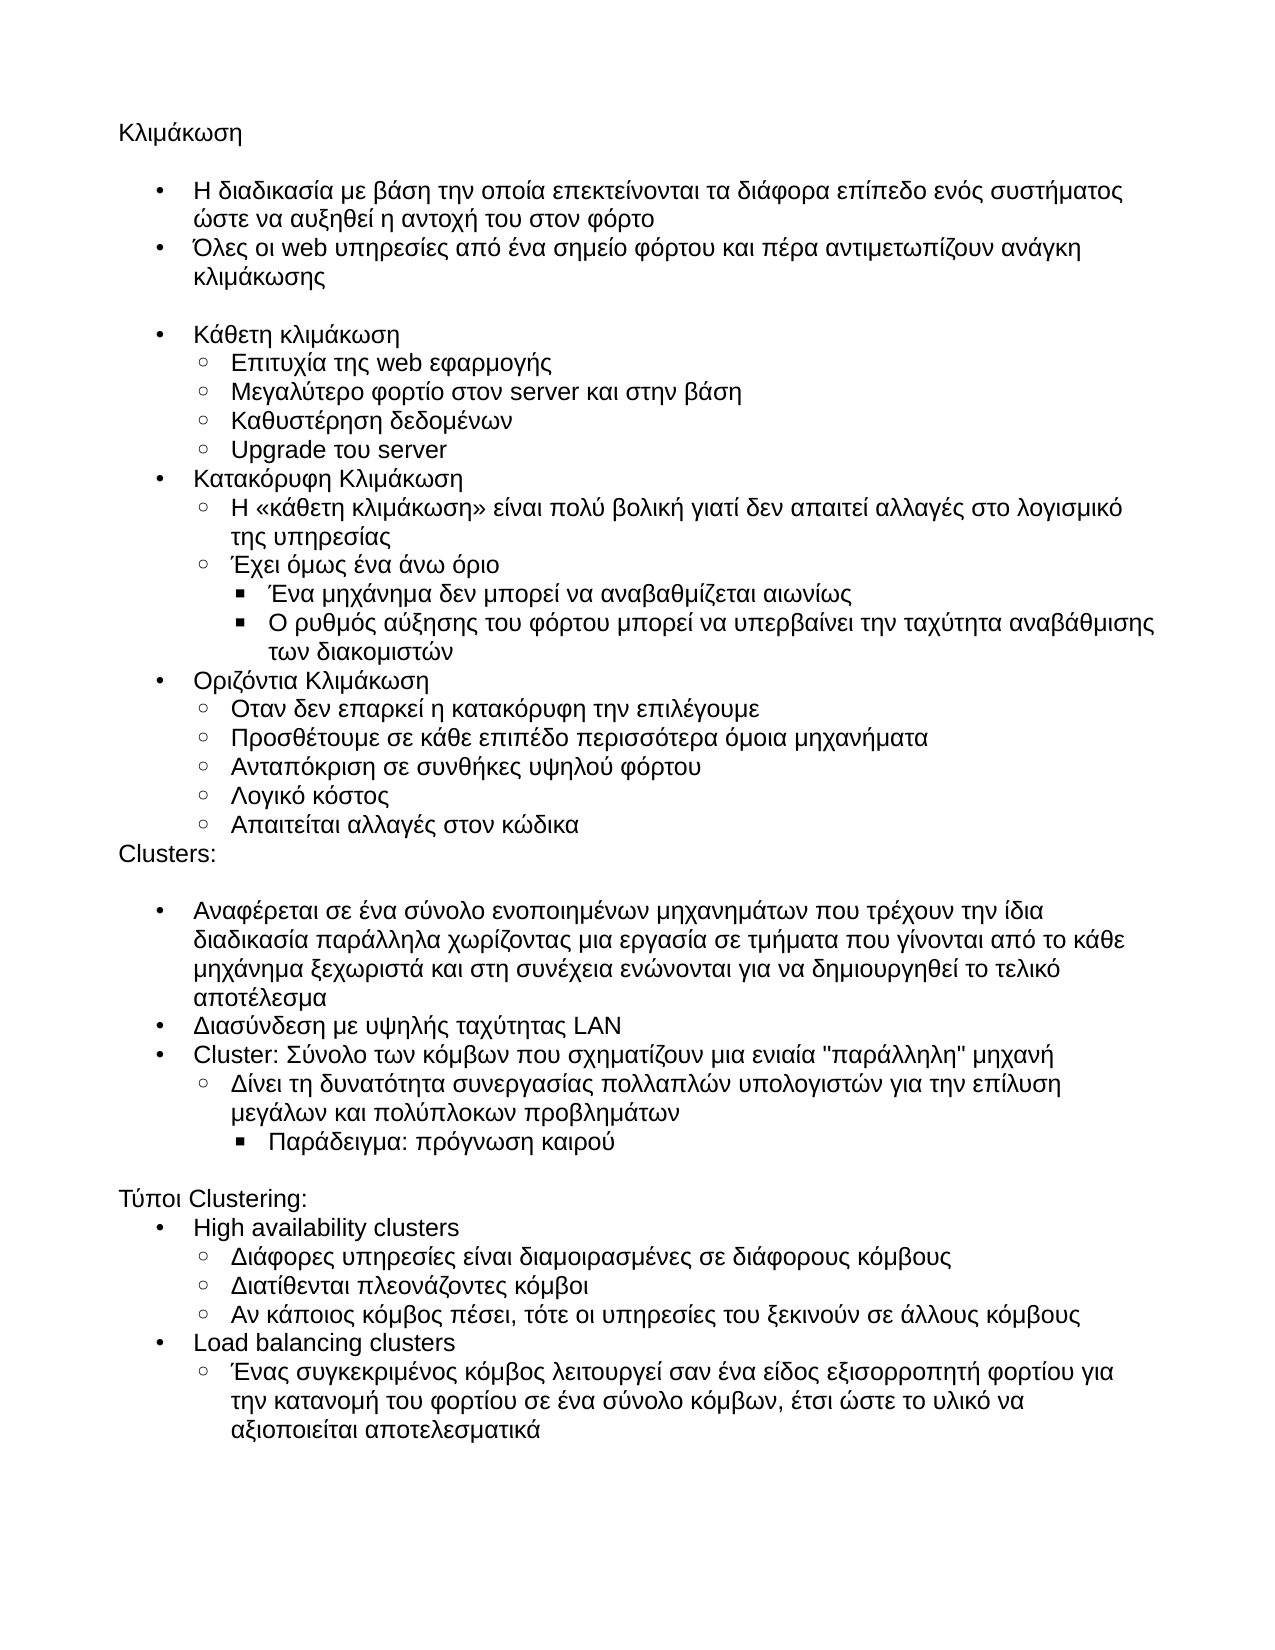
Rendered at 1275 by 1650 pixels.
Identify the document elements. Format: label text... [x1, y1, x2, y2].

text Clusters: [118, 839, 1157, 867]
list Διάφορες υπηρεσίες είναι διαμοιρασμένες σε διάφορους κόμβους [193, 1242, 1157, 1271]
list Κατακόρυφη Κλιμάκωση [156, 464, 1157, 493]
list Κάθετη κλιμάκωση [156, 319, 1157, 348]
list Δίνει τη δυνατότητα συνεργασίας πολλαπλών υπολογιστών για την επίλυση μεγάλων και πολύπλοκων προβλημάτων [193, 1069, 1157, 1127]
list High availability clusters [156, 1213, 1157, 1242]
list Οταν δεν επαρκεί η κατακόρυφη την επιλέγουμε [193, 694, 1157, 723]
list Ένα μηχάνημα δεν μπορεί να αναβαθμίζεται αιωνίως [231, 579, 1157, 608]
list Load balancing clusters [156, 1328, 1157, 1357]
list Ανταπόκριση σε συνθήκες υψηλού φόρτου [193, 752, 1157, 781]
list Προσθέτουμε σε κάθε επιπέδο περισσότερα όμοια μηχανήματα [193, 723, 1157, 752]
text Τύποι Clustering: [118, 1184, 1157, 1213]
text Κλιμάκωση [118, 118, 1157, 147]
list Επιτυχία της web εφαρμογής [193, 348, 1157, 377]
list Καθυστέρηση δεδομένων [193, 406, 1157, 435]
list Αν κάποιος κόμβος πέσει, τότε οι υπηρεσίες του ξεκινούν σε άλλους κόμβους [193, 1299, 1157, 1328]
list Λογικό κόστος [193, 781, 1157, 810]
list Upgrade του server [193, 435, 1157, 464]
list Απαιτείται αλλαγές στον κώδικα [193, 810, 1157, 839]
list Η «κάθετη κλιμάκωση» είναι πολύ βολική γιατί δεν απαιτεί αλλαγές στο λογισμικό της υπηρεσίας [193, 493, 1157, 550]
list Διατίθενται πλεονάζοντες κόμβοι [193, 1271, 1157, 1299]
list Όλες οι web υπηρεσίες από ένα σημείο φόρτου και πέρα αντιμετωπίζουν ανάγκη κλιμάκωσης [156, 233, 1157, 291]
list Έχει όμως ένα άνω όριο [193, 550, 1157, 579]
list Cluster: Σύνολο των κόμβων που σχηματίζουν μια ενιαία "παράλληλη" μηχανή [156, 1040, 1157, 1069]
list Οριζόντια Κλιμάκωση [156, 666, 1157, 694]
list Ένας συγκεκριμένος κόμβος λειτουργεί σαν ένα είδος εξισορροπητή φορτίου για την κατανομή του φορτίου σε ένα σύνολο κόμβων, έτσι ώστε το υλικό να αξιοποιείται αποτελεσματικά [193, 1357, 1157, 1444]
list O ρυθμός αύξησης του φόρτου μπορεί να υπερβαίνει την ταχύτητα αναβάθμισης των διακομιστών [231, 608, 1157, 666]
list Αναφέρεται σε ένα σύνολο ενοποιημένων μηχανημάτων που τρέχουν την ίδια διαδικασία παράλληλα χωρίζοντας μια εργασία σε τμήματα που γίνονται από το κάθε μηχάνημα ξεχωριστά και στη συνέχεια ενώνονται για να δημιουργηθεί το τελικό αποτέλεσμα [156, 896, 1157, 1011]
list Μεγαλύτερο φορτίο στον server και στην βάση [193, 377, 1157, 406]
list Η διαδικασία με βάση την οποία επεκτείνονται τα διάφορα επίπεδο ενός συστήματος ώστε να αυξηθεί η αντοχή του στον φόρτο [156, 176, 1157, 233]
list Παράδειγμα: πρόγνωση καιρού [231, 1127, 1157, 1156]
list Διασύνδεση με υψηλής ταχύτητας LAN [156, 1011, 1157, 1040]
